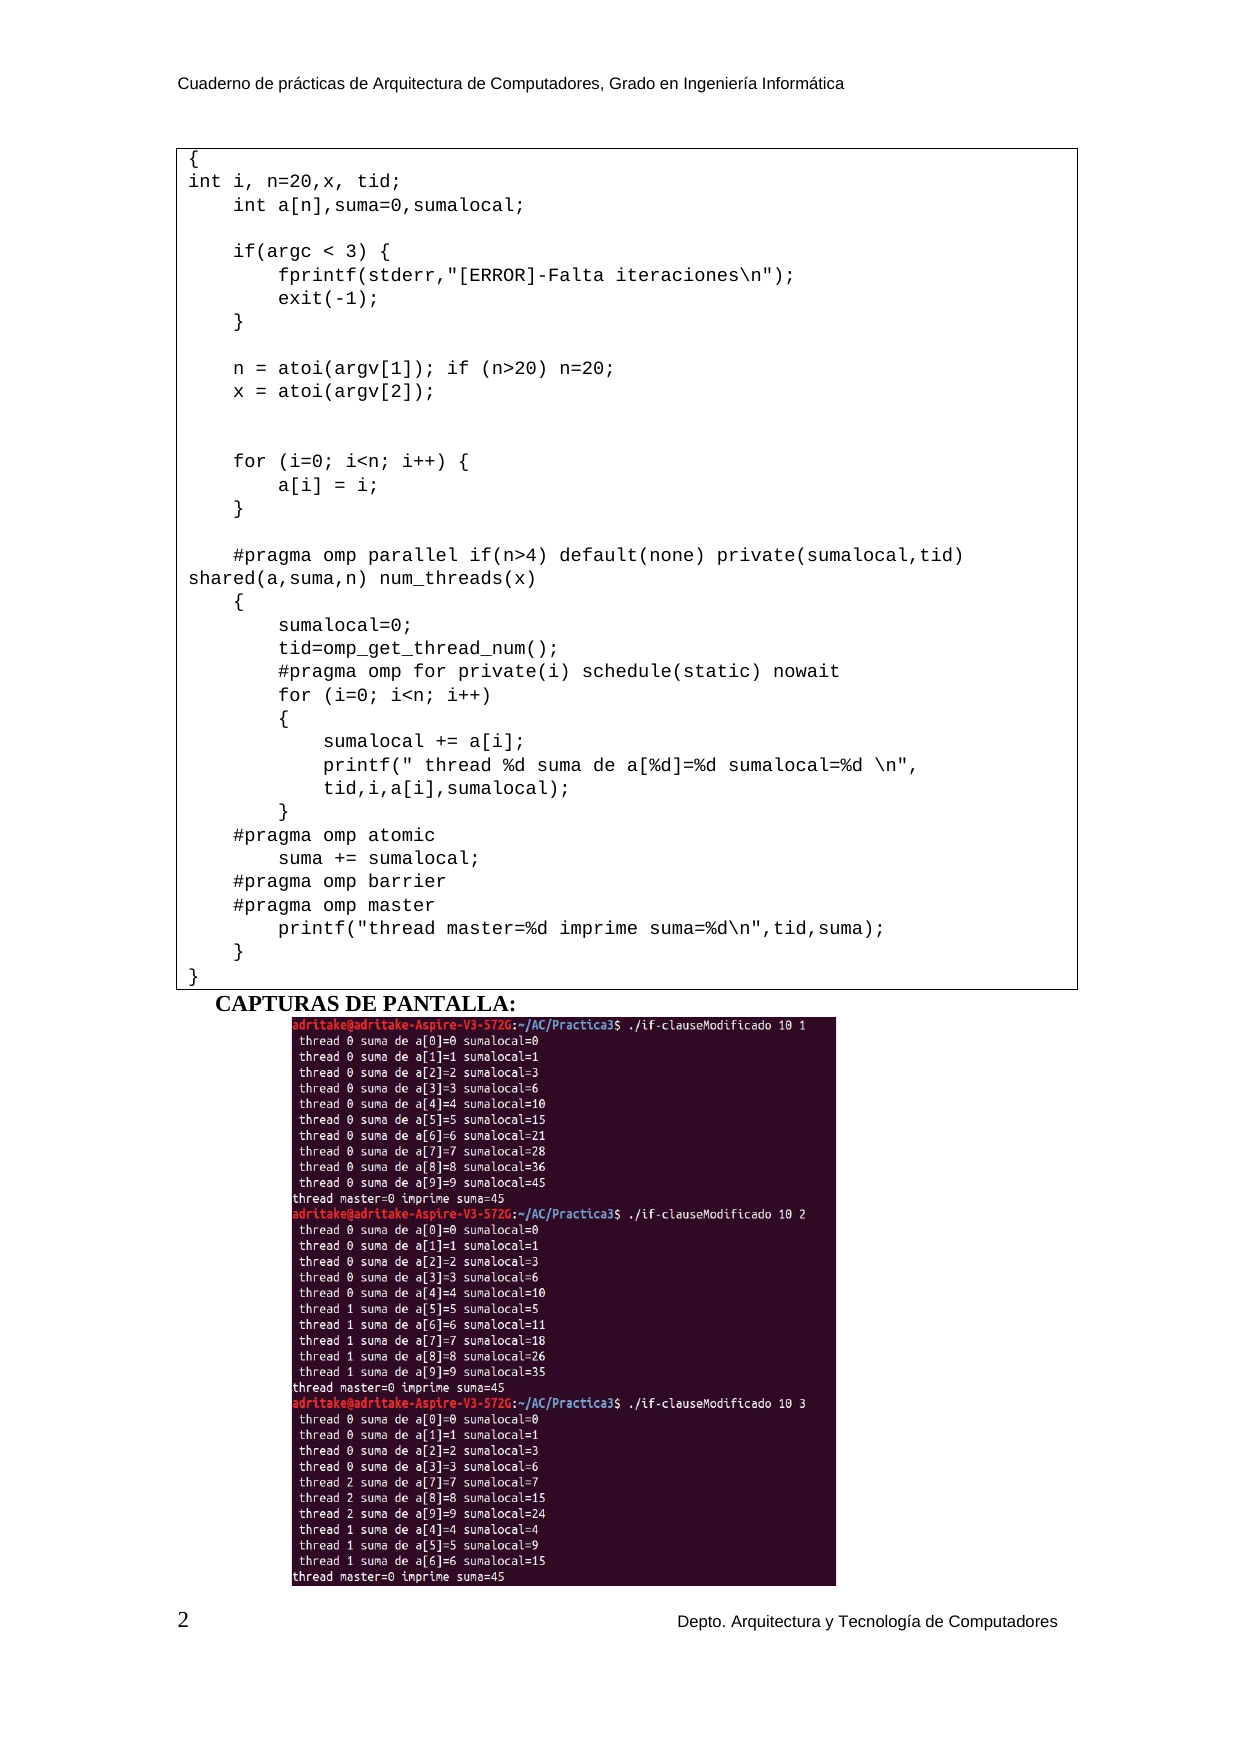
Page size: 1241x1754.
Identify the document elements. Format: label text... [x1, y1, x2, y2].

picture [291, 1017, 837, 1586]
text CAPTURAS DE PANTALLA: [215, 990, 1063, 1016]
table_header { int i, n=20,x, tid; int a[n],suma=0,sumalocal; if(argc < 3) { fprintf(stderr,"[ERROR]-Falta iteraciones\n"); exit(-1); } n = atoi(argv[1]); if (n>20) n=20; x = atoi(argv[2]); for (i=0; i<n; i++) { a[i] = i; } #pragma omp parallel if(n>4) default(none) private(sumalocal,tid) shared(a,suma,n) num_threads(x) { sumalocal=0; tid=omp_get_thread_num(); #pragma omp for private(i) schedule(static) nowait for (i=0; i<n; i++) { sumalocal += a[i]; printf(" thread %d suma de a[%d]=%d sumalocal=%d \n", tid,i,a[i],sumalocal); } #pragma omp atomic suma += sumalocal; #pragma omp barrier #pragma omp master printf("thread master=%d imprime suma=%d\n",tid,suma); } } [177, 149, 1077, 989]
